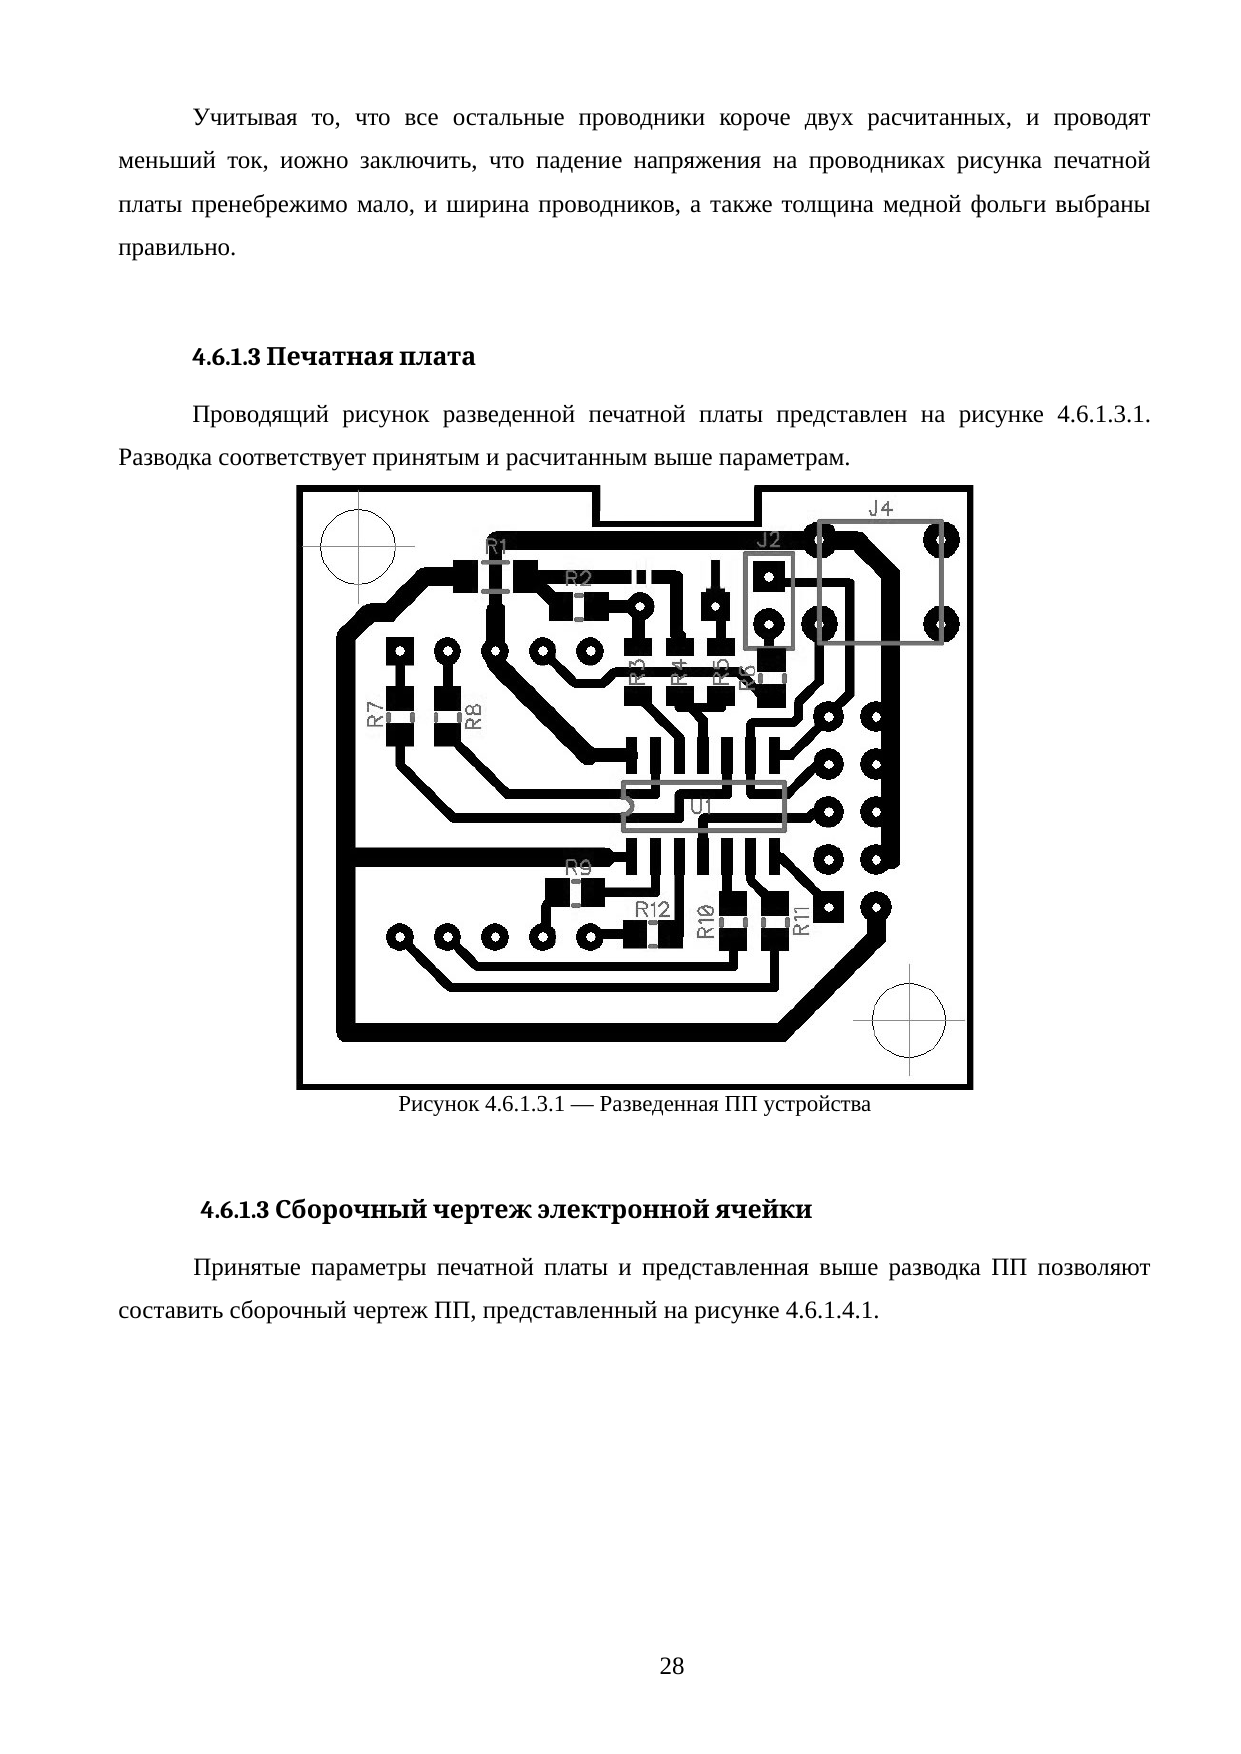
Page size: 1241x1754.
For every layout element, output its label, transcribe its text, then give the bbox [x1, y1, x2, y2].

picture [296, 485, 974, 1090]
text Рисунок 4.6.1.3.1 — Разведенная ПП устройства [118, 485, 1152, 1116]
text 4.6.1.3 Печатная плата [118, 343, 1152, 372]
text 4.6.1.3 Сборочный чертеж электронной ячейки [118, 1196, 1152, 1225]
text Учитывая то, что все остальные проводники короче двух расчитанных, и проводят меньший ток, иожно заключить, что падение напряжения на проводниках рисунка печатной платы пренебрежимо мало, и ширина проводников, а также толщина медной фольги выбраны правильно. [118, 102, 1152, 261]
text Проводящий рисунок разведенной печатной платы представлен на рисунке 4.6.1.3.1. Разводка соответствует принятым и расчитанным выше параметрам. [118, 399, 1152, 471]
text Принятые параметры печатной платы и представленная выше разводка ПП позволяют составить сборочный чертеж ПП, представленный на рисунке 4.6.1.4.1. [118, 1252, 1152, 1324]
